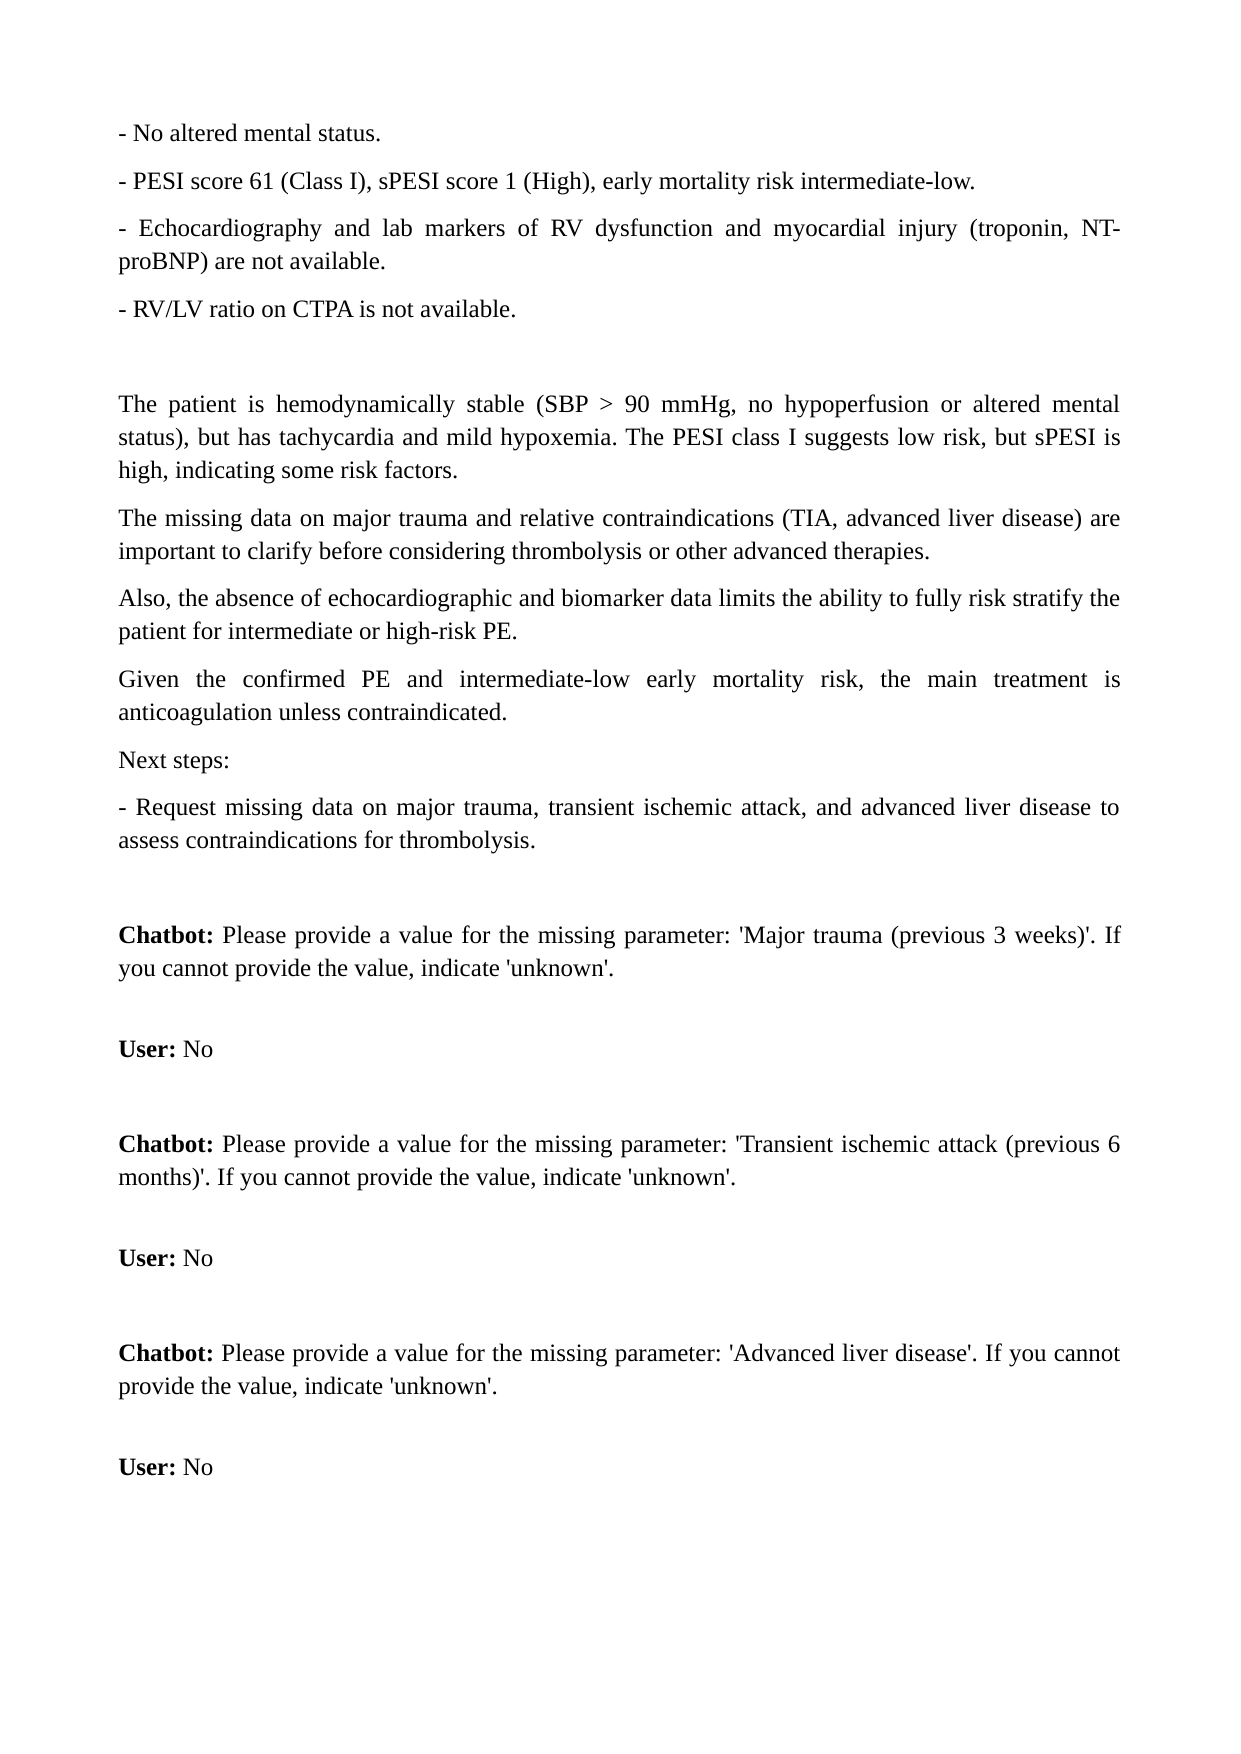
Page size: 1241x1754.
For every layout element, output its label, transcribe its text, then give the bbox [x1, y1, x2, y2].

text - RV/LV ratio on CTPA is not available. [118, 294, 1122, 323]
text User: No [118, 1001, 1122, 1063]
text Chatbot: Please provide a value for the missing parameter: 'Major trauma (previous 3 weeks)'. If you cannot provide the value, indicate 'unknown'. [118, 921, 1122, 982]
text The patient is hemodynamically stable (SBP > 90 mmHg, no hypoperfusion or altered mental status), but has tachycardia and mild hypoxemia. The PESI class I suggests low risk, but sPESI is high, indicating some risk factors. [118, 389, 1122, 484]
text Given the confirmed PE and intermediate-low early mortality risk, the main treatment is anticoagulation unless contraindicated. [118, 664, 1122, 726]
text Next steps: [118, 745, 1122, 773]
text User: No [118, 1419, 1122, 1481]
text User: No [118, 1210, 1122, 1272]
text Chatbot: Please provide a value for the missing parameter: 'Transient ischemic attack (previous 6 months)'. If you cannot provide the value, indicate 'unknown'. [118, 1129, 1122, 1191]
text - Echocardiography and lab markers of RV dysfunction and myocardial injury (troponin, NT-proBNP) are not available. [118, 213, 1122, 275]
text The missing data on major trauma and relative contraindications (TIA, advanced liver disease) are important to clarify before considering thrombolysis or other advanced therapies. [118, 503, 1122, 564]
text - PESI score 61 (Class I), sPESI score 1 (High), early mortality risk intermediate-low. [118, 166, 1122, 194]
text - No altered mental status. [118, 118, 1122, 147]
text Chatbot: Please provide a value for the missing parameter: 'Advanced liver disease'. If you cannot provide the value, indicate 'unknown'. [118, 1338, 1122, 1400]
text - Request missing data on major trauma, transient ischemic attack, and advanced liver disease to assess contraindications for thrombolysis. [118, 792, 1122, 854]
text Also, the absence of echocardiographic and biomarker data limits the ability to fully risk stratify the patient for intermediate or high-risk PE. [118, 583, 1122, 645]
